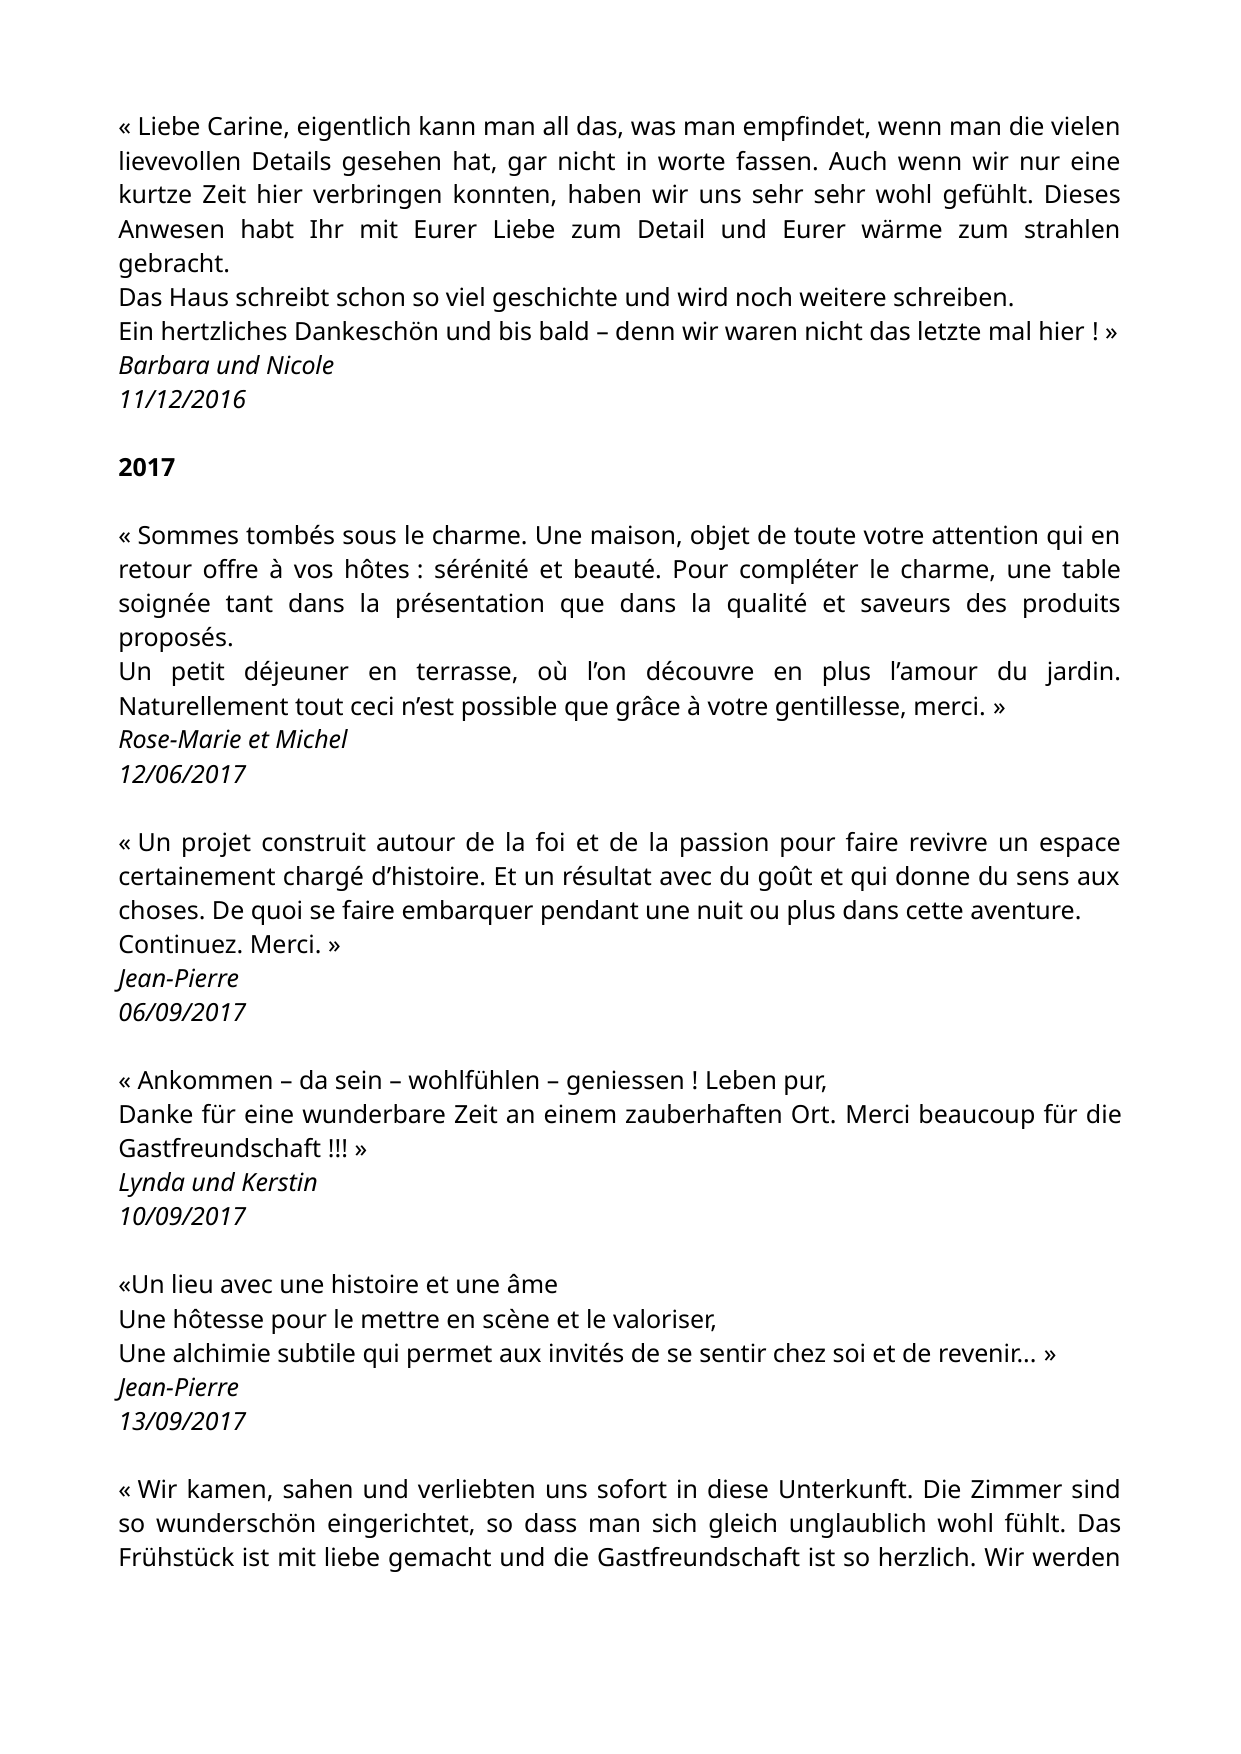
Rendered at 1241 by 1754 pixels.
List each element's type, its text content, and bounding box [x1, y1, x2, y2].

text «Un lieu avec une histoire et une âme [118, 1267, 1122, 1301]
text Une alchimie subtile qui permet aux invités de se sentir chez soi et de revenir... » [118, 1335, 1122, 1369]
text 10/09/2017 [118, 1199, 1122, 1233]
text Une hôtesse pour le mettre en scène et le valoriser, [118, 1301, 1122, 1335]
text Un petit déjeuner en terrasse, où l’on découvre en plus l’amour du jardin. Naturellement tout ceci n’est possible que grâce à votre gentillesse, merci. » [118, 654, 1122, 722]
text « Liebe Carine, eigentlich kann man all das, was man empfindet, wenn man die vielen lievevollen Details gesehen hat, gar nicht in worte fassen. Auch wenn wir nur eine kurtze Zeit hier verbringen konnten, haben wir uns sehr sehr wohl gefühlt. Dieses Anwesen habt Ihr mit Eurer Liebe zum Detail und Eurer wärme zum strahlen gebracht. [118, 109, 1122, 279]
text Jean-Pierre [118, 1369, 1122, 1403]
text Danke für eine wunderbare Zeit an einem zauberhaften Ort. Merci beaucoup für die Gastfreundschaft !!! » [118, 1097, 1122, 1165]
text « Un projet construit autour de la foi et de la passion pour faire revivre un espace certainement chargé d’histoire. Et un résultat avec du goût et qui donne du sens aux choses. De quoi se faire embarquer pendant une nuit ou plus dans cette aventure. [118, 824, 1122, 927]
text Ein hertzliches Dankeschön und bis bald – denn wir waren nicht das letzte mal hier ! » [118, 313, 1122, 347]
text « Ankommen – da sein – wohlfühlen – geniessen ! Leben pur, [118, 1063, 1122, 1097]
text Continuez. Merci. » [118, 927, 1122, 961]
text Rose-Marie et Michel [118, 722, 1122, 756]
text 2017 [118, 450, 1122, 484]
text 13/09/2017 [118, 1403, 1122, 1437]
text 12/06/2017 [118, 756, 1122, 790]
text Lynda und Kerstin [118, 1165, 1122, 1199]
text « Wir kamen, sahen und verliebten uns sofort in diese Unterkunft. Die Zimmer sind so wunderschön eingerichtet, so dass man sich gleich unglaublich wohl fühlt. Das Frühstück ist mit liebe gemacht und die Gastfreundschaft ist so herzlich. Wir werden [118, 1472, 1122, 1574]
text 11/12/2016 [118, 382, 1122, 416]
text 06/09/2017 [118, 995, 1122, 1029]
text Barbara und Nicole [118, 347, 1122, 382]
text Jean-Pierre [118, 961, 1122, 995]
text « Sommes tombés sous le charme. Une maison, objet de toute votre attention qui en retour offre à vos hôtes : sérénité et beauté. Pour compléter le charme, une table soignée tant dans la présentation que dans la qualité et saveurs des produits proposés. [118, 518, 1122, 654]
text Das Haus schreibt schon so viel geschichte und wird noch weitere schreiben. [118, 279, 1122, 313]
